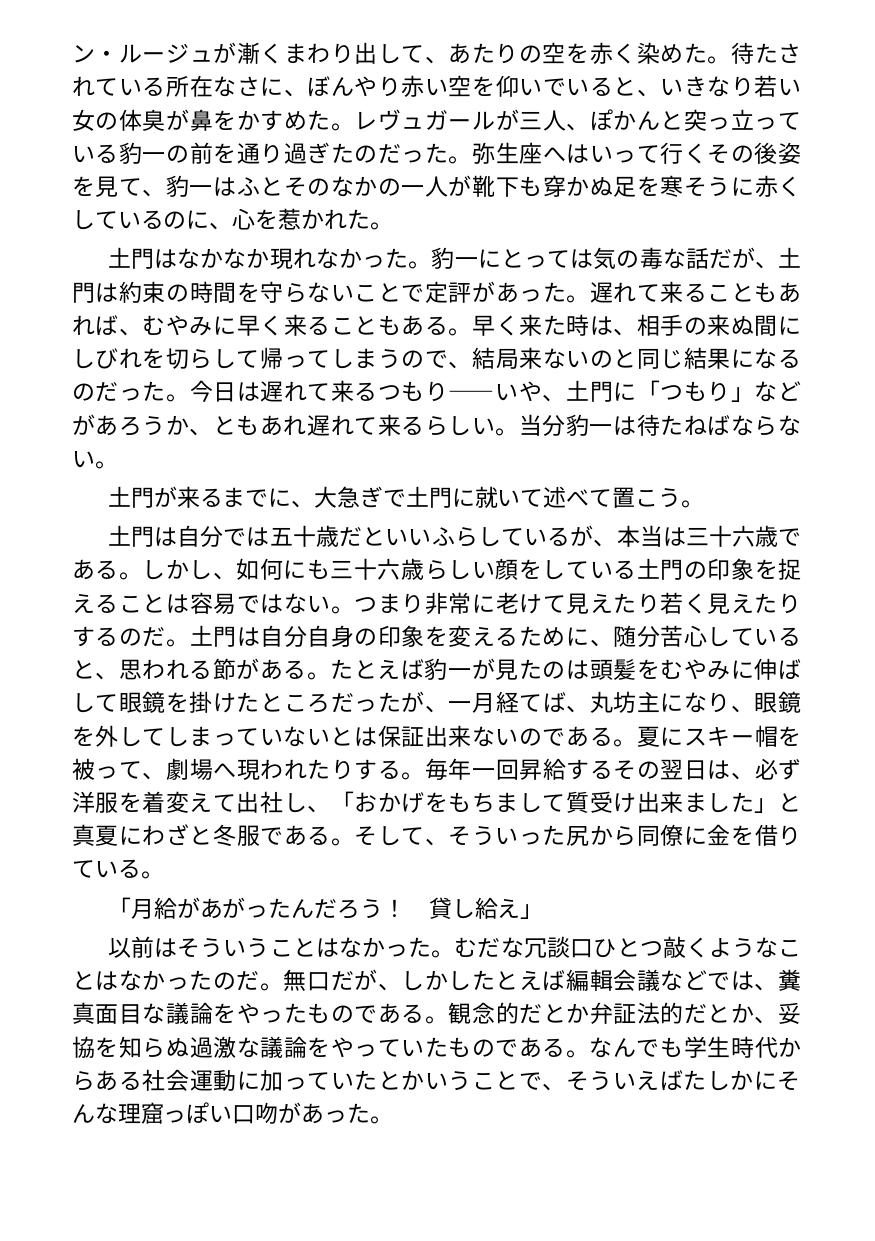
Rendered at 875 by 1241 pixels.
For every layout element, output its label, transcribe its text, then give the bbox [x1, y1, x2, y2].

text ン・ルージュが漸くまわり出して、あたりの空を赤く染めた。待たされている所在なさに、ぼんやり赤い空を仰いでいると、いきなり若い女の体臭が鼻をかすめた。レヴュガールが三人、ぽかんと突っ立っている豹一の前を通り過ぎたのだった。弥生座へはいって行くその後姿を見て、豹一はふとそのなかの一人が靴下も穿かぬ足を寒そうに赤くしているのに、心を惹かれた。 [72, 36, 802, 235]
text 「月給があがったんだろう！ 貸し給え」 [72, 891, 802, 924]
text 土門は自分では五十歳だといいふらしているが、本当は三十六歳である。しかし、如何にも三十六歳らしい顔をしている土門の印象を捉えることは容易ではない。つまり非常に老けて見えたり若く見えたりするのだ。土門は自分自身の印象を変えるために、随分苦心していると、思われる節がある。たとえば豹一が見たのは頭髪をむやみに伸ばして眼鏡を掛けたところだったが、一月経てば、丸坊主になり、眼鏡を外してしまっていないとは保証出来ないのである。夏にスキー帽を被って、劇場へ現われたりする。毎年一回昇給するその翌日は、必ず洋服を着変えて出社し、「おかげをもちまして質受け出来ました」と真夏にわざと冬服である。そして、そういった尻から同僚に金を借りている。 [72, 519, 802, 884]
text 土門はなかなか現れなかった。豹一にとっては気の毒な話だが、土門は約束の時間を守らないことで定評があった。遅れて来ることもあれば、むやみに早く来ることもある。早く来た時は、相手の来ぬ間にしびれを切らして帰ってしまうので、結局来ないのと同じ結果になるのだった。今日は遅れて来るつもり――いや、土門に「つもり」などがあろうか、ともあれ遅れて来るらしい。当分豹一は待たねばならない。 [72, 241, 802, 474]
text 土門が来るまでに、大急ぎで土門に就いて述べて置こう。 [72, 480, 802, 513]
text 以前はそういうことはなかった。むだな冗談口ひとつ敲くようなことはなかったのだ。無口だが、しかしたとえば編輯会議などでは、糞真面目な議論をやったものである。観念的だとか弁証法的だとか、妥協を知らぬ過激な議論をやっていたものである。なんでも学生時代からある社会運動に加っていたとかいうことで、そういえばたしかにそんな理窟っぽい口吻があった。 [72, 930, 802, 1129]
